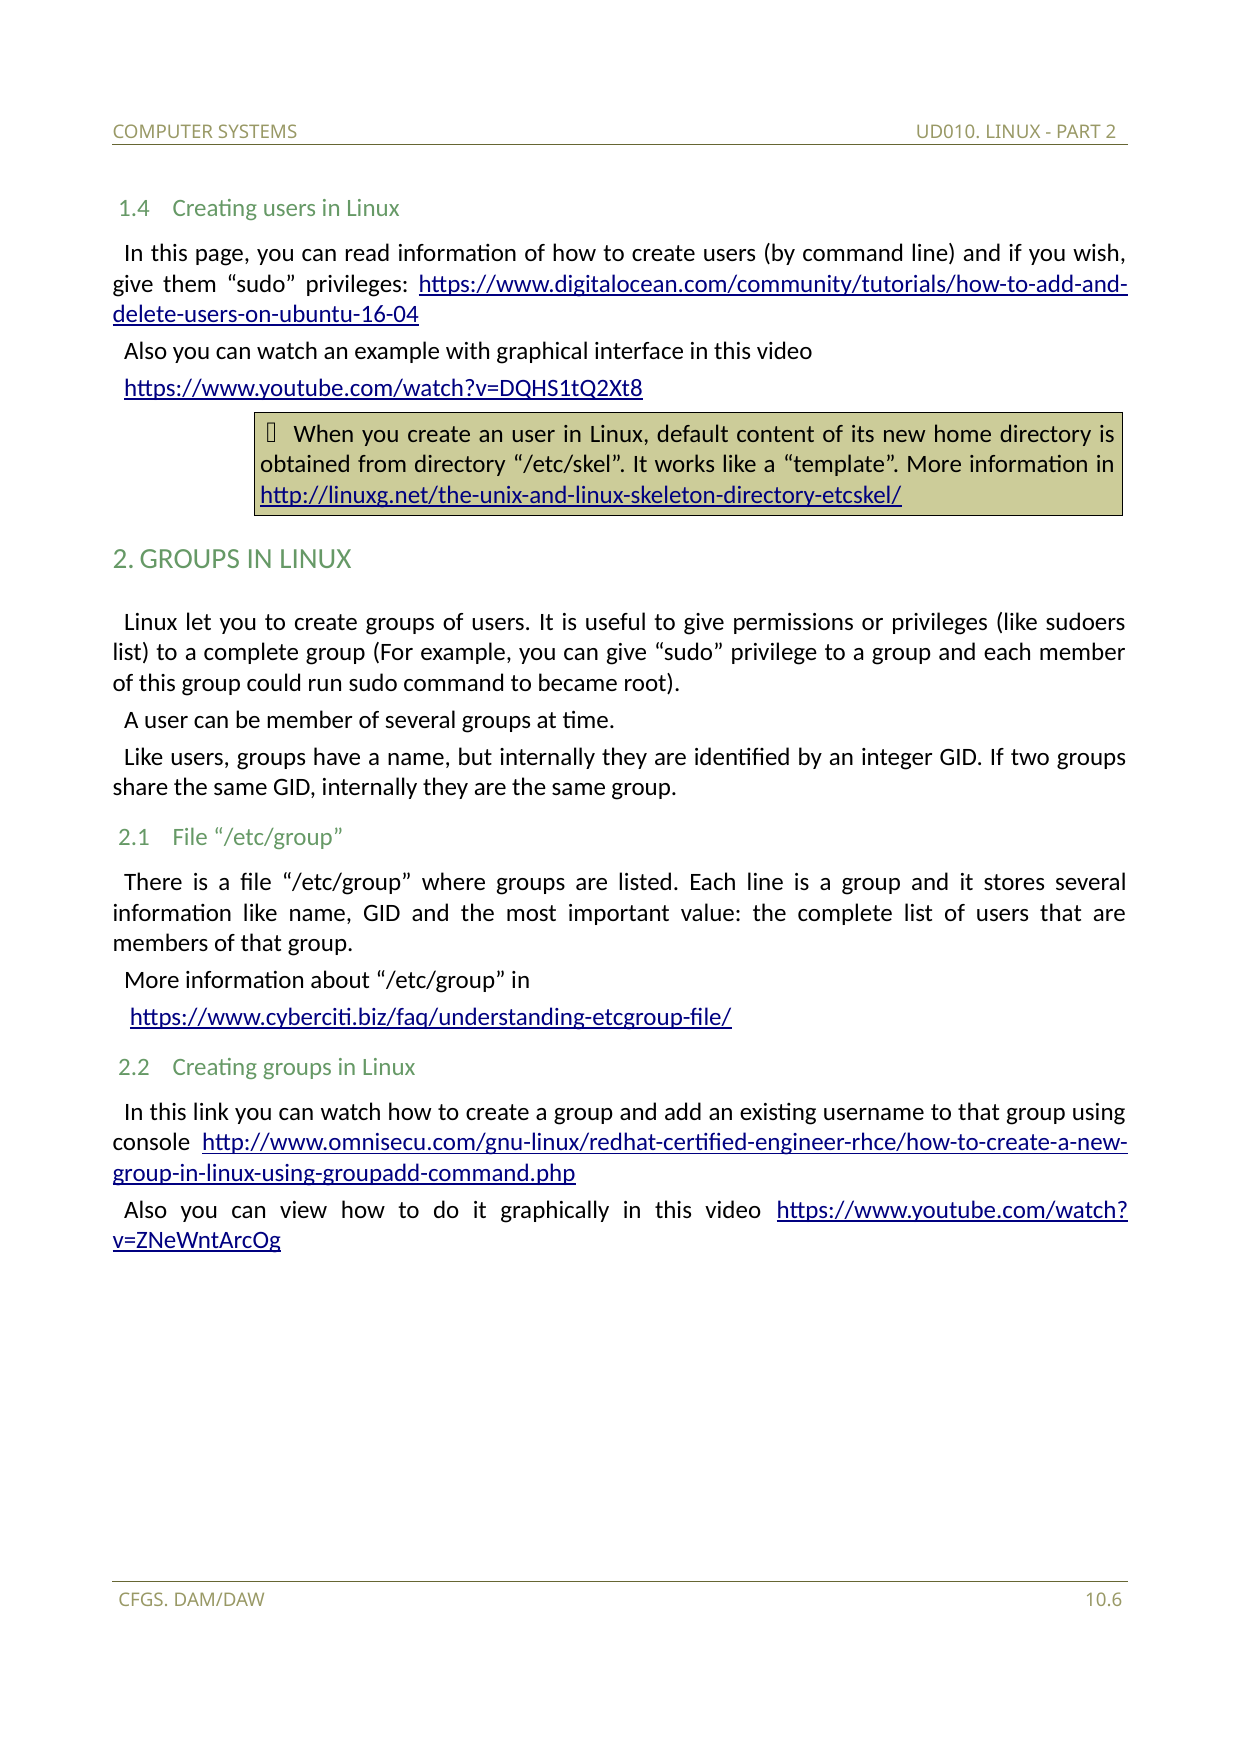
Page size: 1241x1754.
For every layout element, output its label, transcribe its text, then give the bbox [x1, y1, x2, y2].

text  When you create an user in Linux, default content of its new home directory is obtained from directory “/etc/skel”. It works like a “template”. More information in http://linuxg.net/the-unix-and-linux-skeleton-directory-etcskel/ [255, 413, 1122, 515]
text Also you can view how to do it graphically in this video https://www.youtube.com/watch?v=ZNeWntArcOg [112, 1194, 1128, 1255]
text Linux let you to create groups of users. It is useful to give permissions or privileges (like sudoers list) to a complete group (For example, you can give “sudo” privilege to a group and each member of this group could run sudo command to became root). [112, 606, 1128, 698]
text https://www.cyberciti.biz/faq/understanding-etcgroup-file/ [112, 1001, 1128, 1032]
subtitle Creating groups in Linux [112, 1051, 1128, 1081]
text Like users, groups have a name, but internally they are identified by an integer GID. If two groups share the same GID, internally they are the same group. [112, 741, 1128, 802]
text More information about “/etc/group” in [112, 964, 1128, 995]
subtitle File “/etc/group” [112, 821, 1128, 851]
text Also you can watch an example with graphical interface in this video [112, 335, 1128, 366]
text https://www.youtube.com/watch?v=DQHS1tQ2Xt8 [112, 372, 1128, 403]
text There is a file “/etc/group” where groups are listed. Each line is a group and it stores several information like name, GID and the most important value: the complete list of users that are members of that group. [112, 866, 1128, 958]
text A user can be member of several groups at time. [112, 704, 1128, 734]
text In this page, you can read information of how to create users (by command line) and if you wish, give them “sudo” privileges: https://www.digitalocean.com/community/tutorials/how-to-add-and-delete-users-on-ubuntu-16-04 [112, 237, 1128, 329]
subtitle Creating users in Linux [112, 192, 1128, 223]
subtitle Groups in Linux [112, 540, 1128, 576]
text In this link you can watch how to create a group and add an existing username to that group using console http://www.omnisecu.com/gnu-linux/redhat-certified-engineer-rhce/how-to-create-a-new-group-in-linux-using-groupadd-command.php [112, 1096, 1128, 1187]
